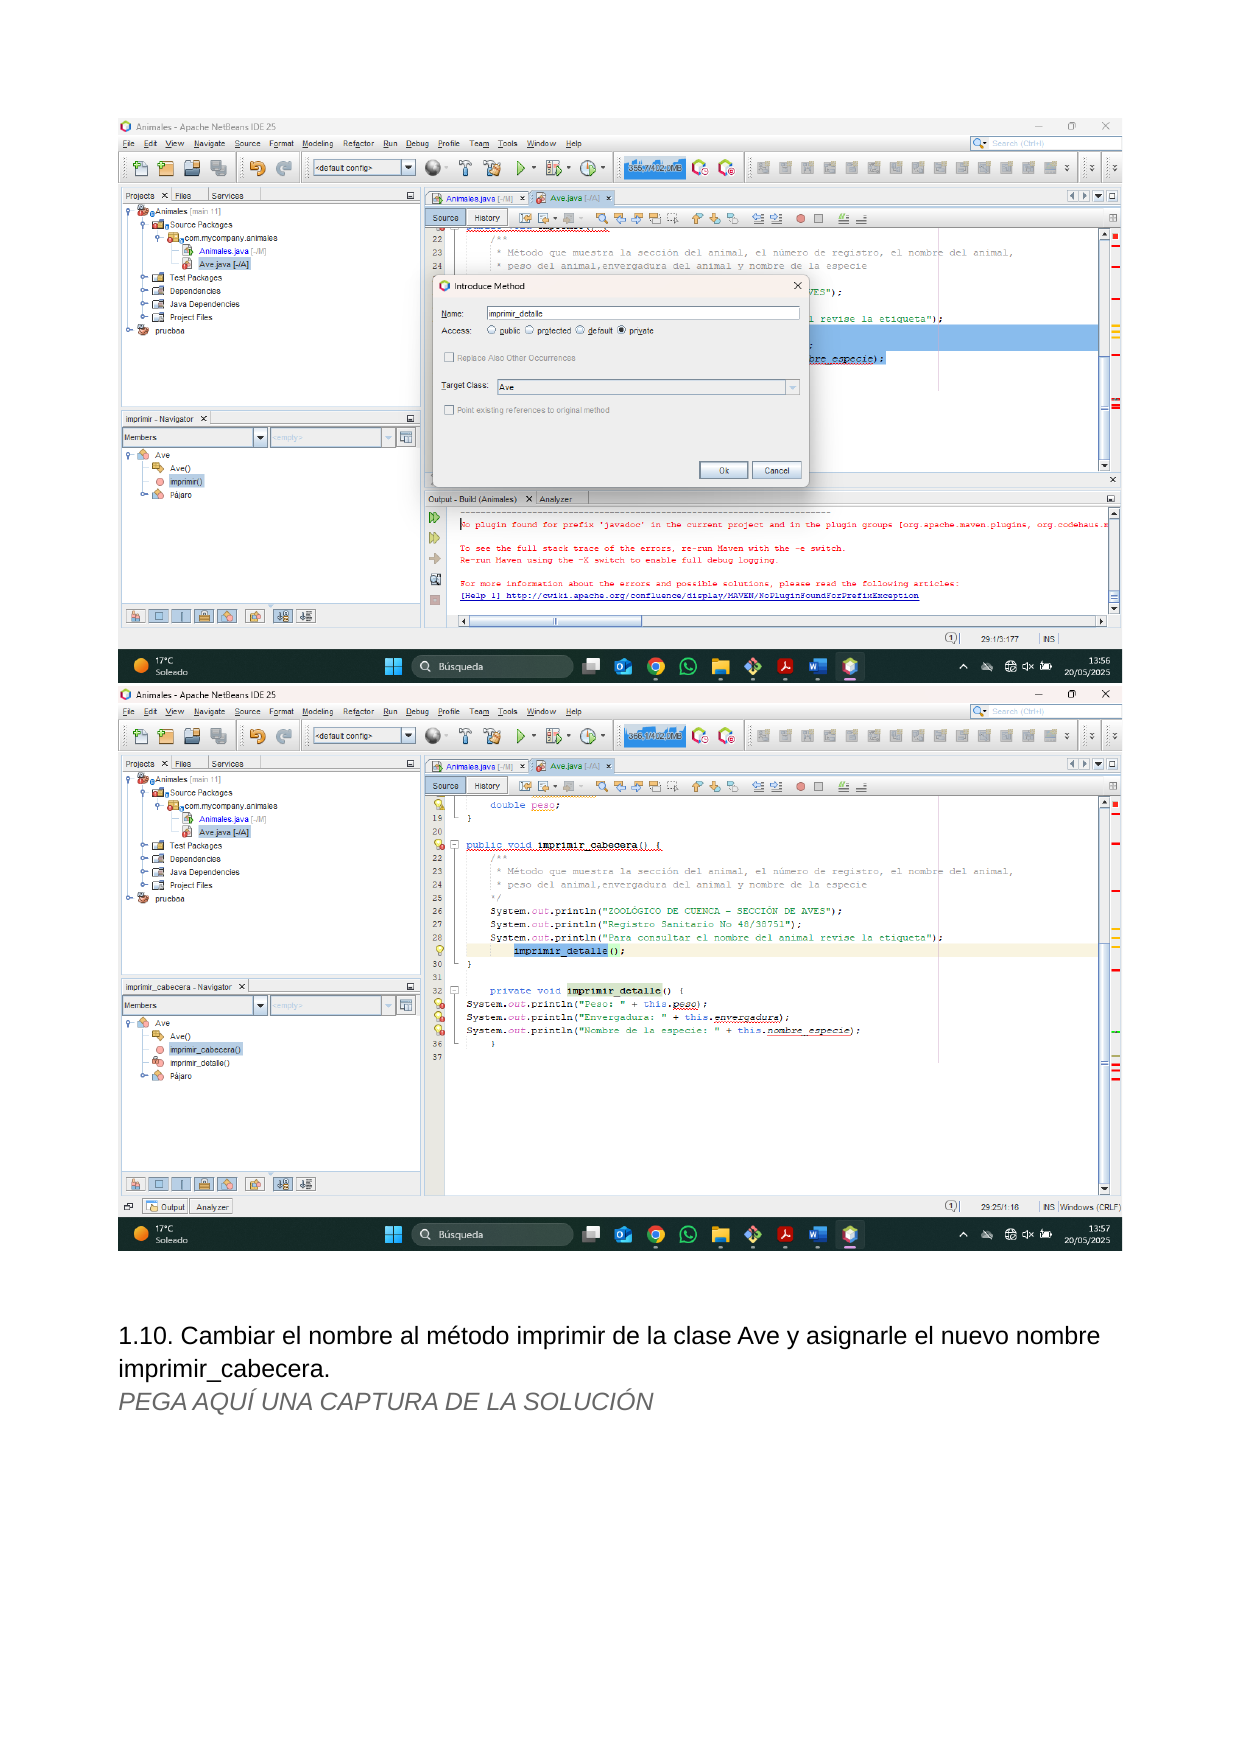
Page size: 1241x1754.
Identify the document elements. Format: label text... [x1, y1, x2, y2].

text 1.10. Cambiar el nombre al método imprimir de la clase Ave y asignarle el nuevo nombre imprimir_cabecera. [118, 1321, 1122, 1383]
text PEGA AQUÍ UNA CAPTURA DE LA SOLUCIÓN [118, 1387, 1122, 1416]
